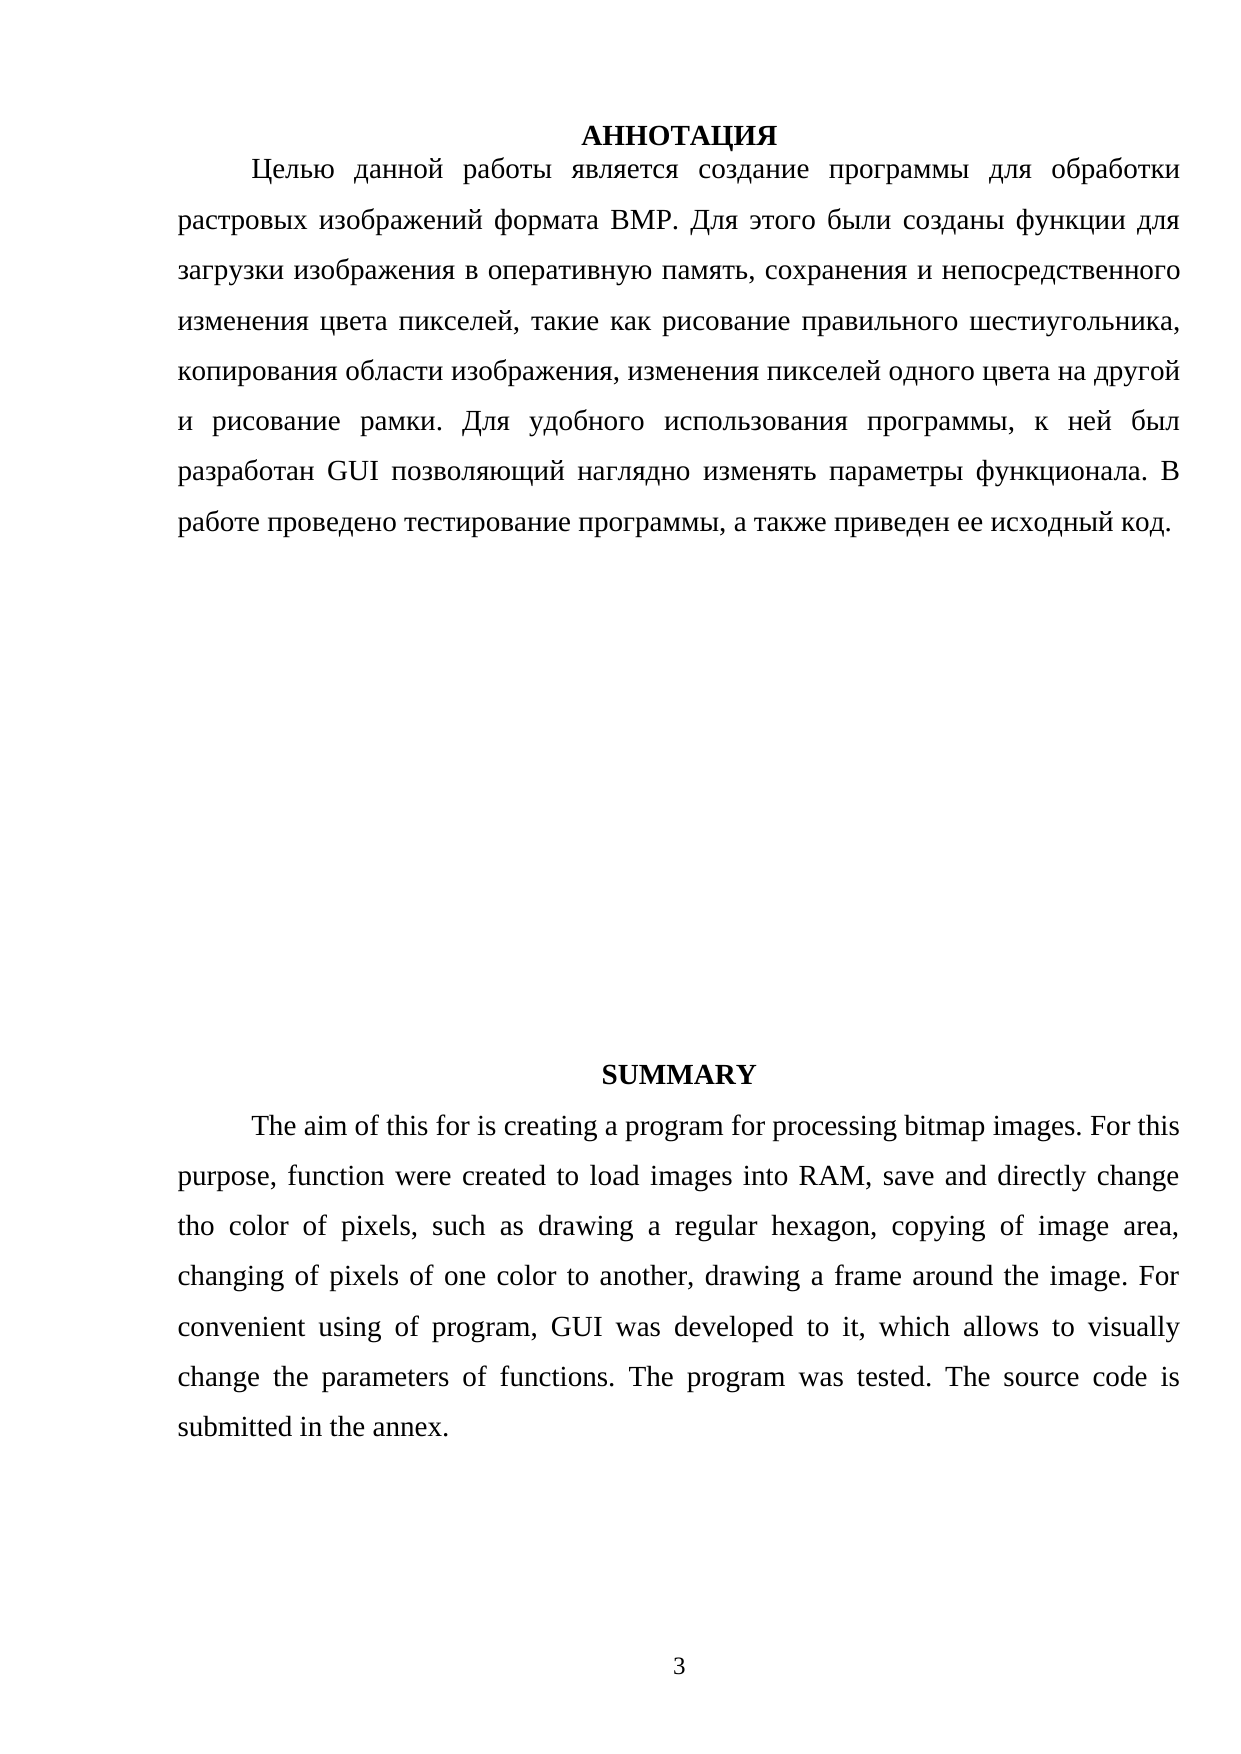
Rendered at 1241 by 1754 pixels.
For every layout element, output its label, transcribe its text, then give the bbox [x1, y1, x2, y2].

text Целью данной работы является создание программы для обработки растровых изображений формата BMP. Для этого были созданы функции для загрузки изображения в оперативную память, сохранения и непосредственного изменения цвета пикселей, такие как рисование правильного шестиугольника, копирования области изображения, изменения пикселей одного цвета на другой и рисование рамки. Для удобного использования программы, к ней был разработан GUI позволяющий наглядно изменять параметры функционала. В работе проведено тестирование программы, а также приведен ее исходный код. [177, 152, 1181, 537]
text The aim of this for is creating a program for processing bitmap images. For this purpose, function were created to load images into RAM, save and directly change tho color of pixels, such as drawing a regular hexagon, copying of image area, changing of pixels of one color to another, drawing a frame around the image. For convenient using of program, GUI was developed to it, which allows to visually change the parameters of functions. The program was tested. The source code is submitted in the annex. [177, 1108, 1181, 1443]
subtitle АННОТАЦИЯ [177, 118, 1181, 152]
text Summary [177, 1057, 1181, 1091]
